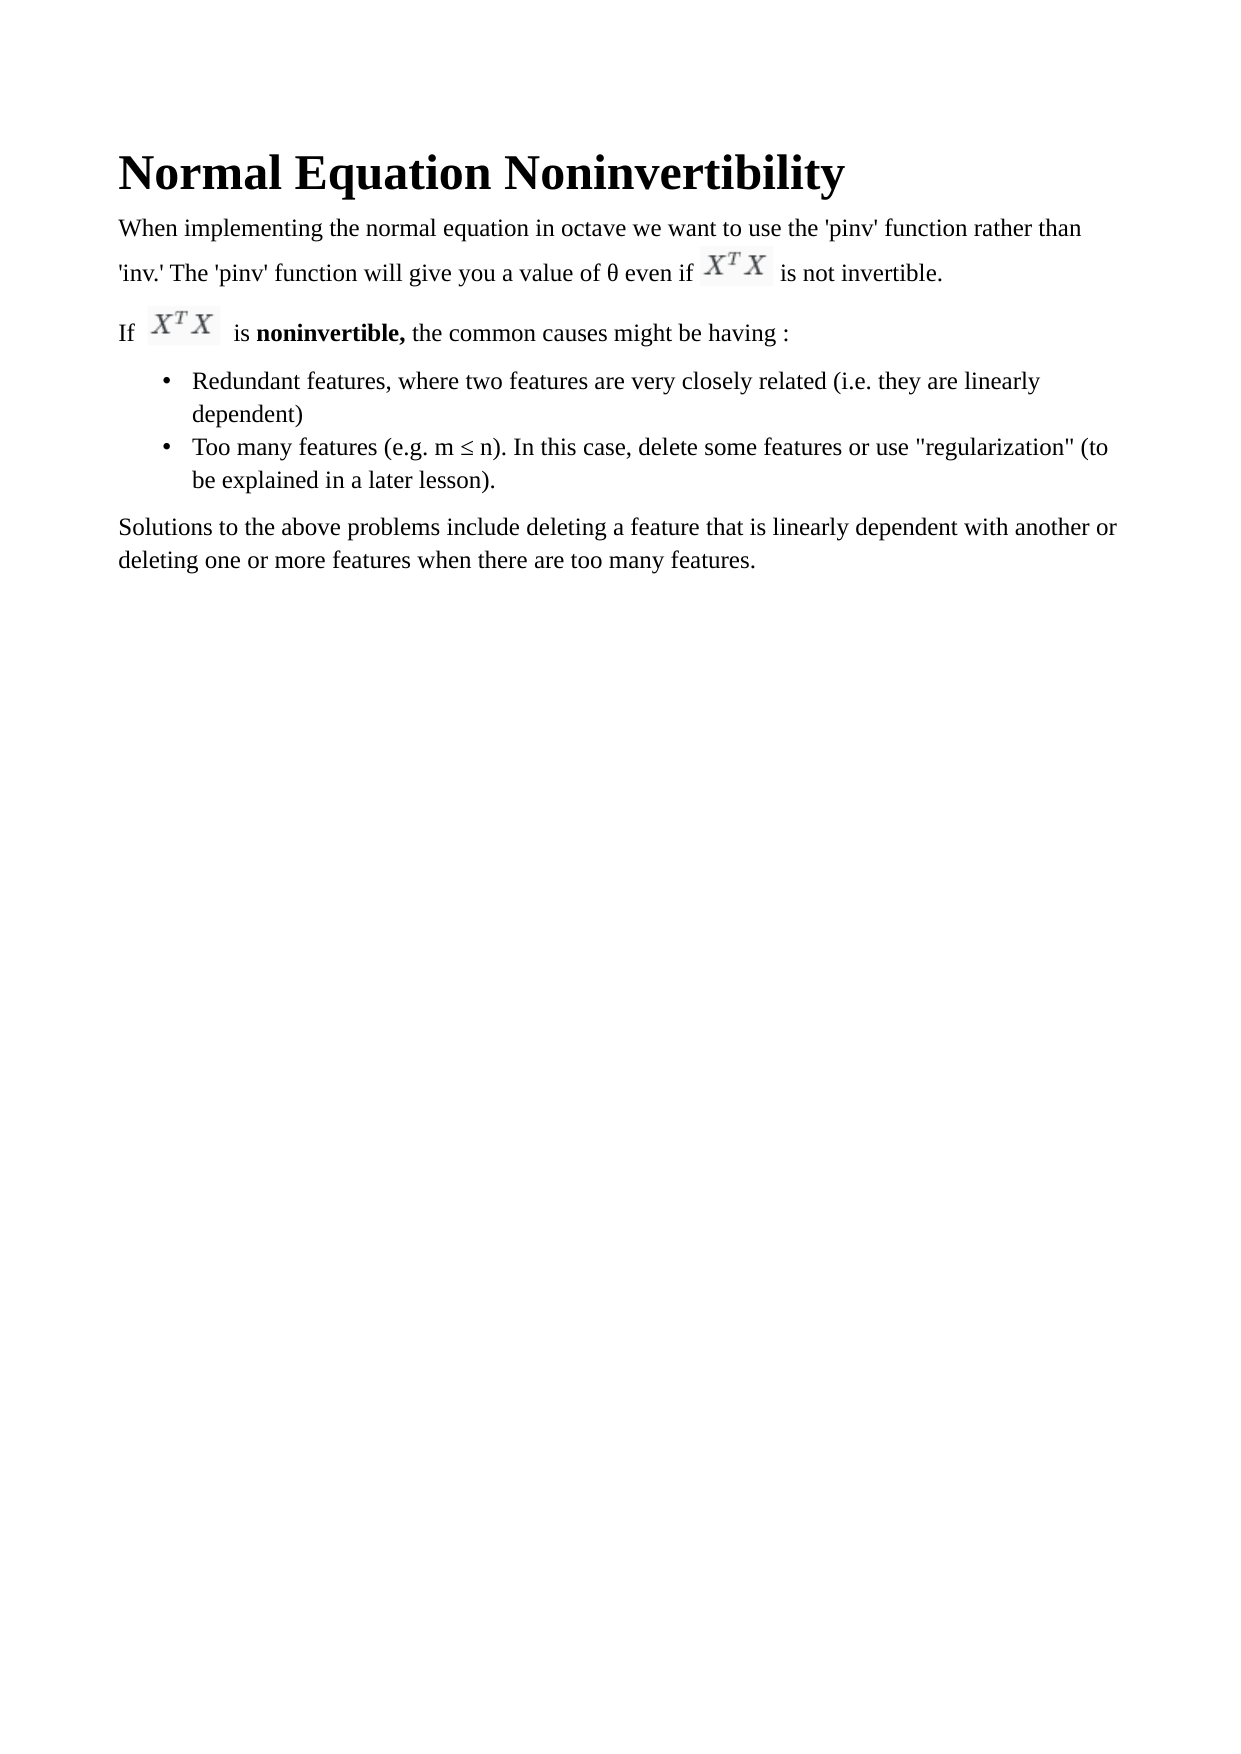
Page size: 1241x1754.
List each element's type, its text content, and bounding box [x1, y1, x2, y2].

subtitle Normal Equation Noninvertibility [118, 143, 1122, 201]
list Redundant features, where two features are very closely related (i.e. they are linearly dependent) [162, 366, 1122, 427]
list Too many features (e.g. m ≤ n). In this case, delete some features or use "regularization" (to be explained in a later lesson). [162, 432, 1122, 493]
text If is noninvertible, the common causes might be having : [118, 306, 1122, 347]
text Solutions to the above problems include deleting a feature that is linearly dependent with another or deleting one or more features when there are too many features. [118, 512, 1122, 574]
picture [700, 246, 774, 286]
picture [147, 306, 221, 345]
text When implementing the normal equation in octave we want to use the 'pinv' function rather than 'inv.' The 'pinv' function will give you a value of θ even if is not invertible. [118, 213, 1122, 287]
